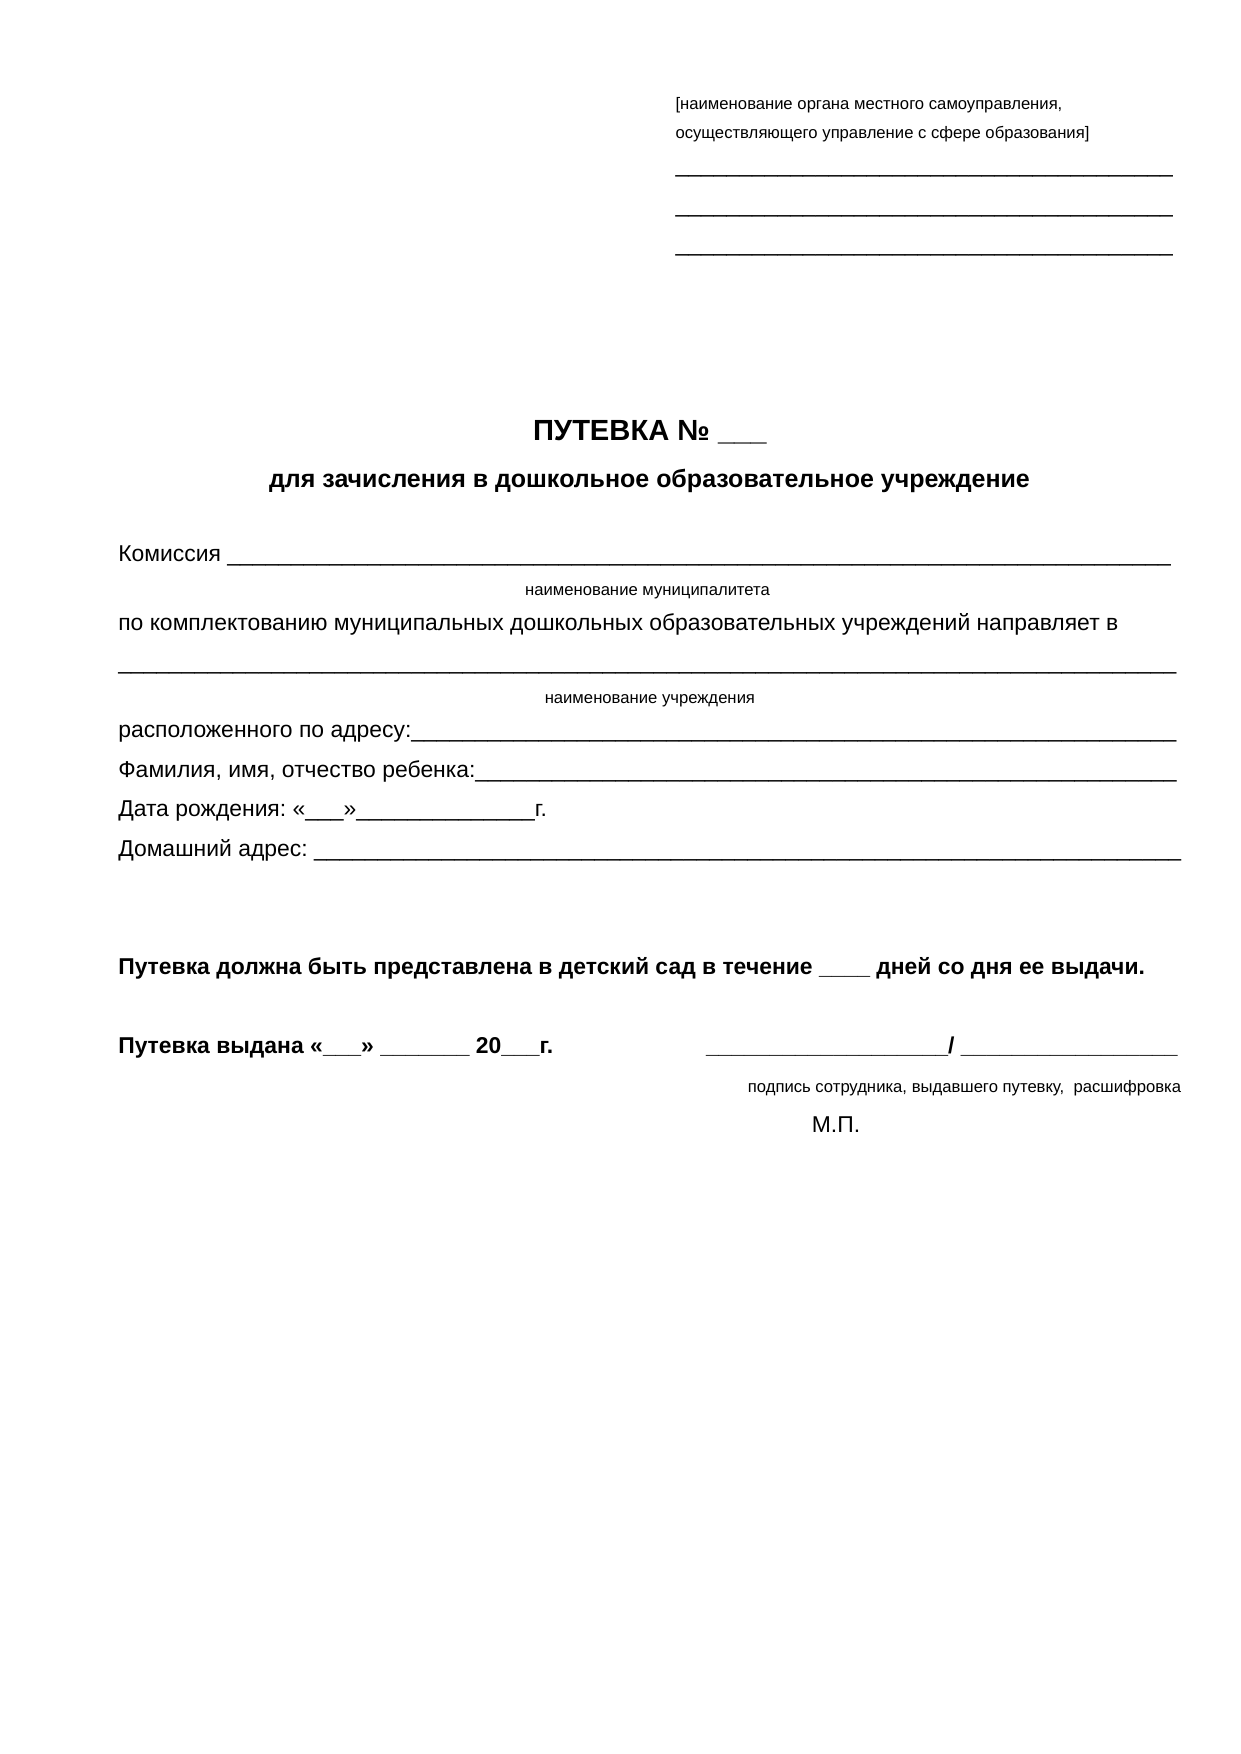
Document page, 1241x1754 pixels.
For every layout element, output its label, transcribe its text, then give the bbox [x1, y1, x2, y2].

text Домашний адрес: ____________________________________________________________________ [118, 834, 1181, 861]
text для зачисления в дошкольное образовательное учреждение [118, 463, 1181, 492]
text ПУТЕВКА № ___ [118, 413, 1181, 447]
text Дата рождения: «___»______________г. [118, 795, 1181, 821]
text ___________________________________________________________________________________ [118, 648, 1181, 674]
text наименование учреждения [118, 687, 1181, 707]
table_header [наименование органа местного самоуправления, осуществляющего управление с сфере образования] _______________________________________ _______________________________________ _______________________________________ [671, 89, 1179, 334]
table_header [119, 89, 670, 334]
text Путевка должна быть представлена в детский сад в течение ____ дней со дня ее выдачи. [118, 953, 1181, 979]
text Комиссия __________________________________________________________________________ [118, 540, 1181, 567]
text наименование муниципалитета [118, 580, 1181, 599]
text по комплектованию муниципальных дошкольных образовательных учреждений направляет в [118, 608, 1181, 635]
text Путевка выдана «___» _______ 20___г. ___________________/ _________________ [118, 1032, 1181, 1058]
text подпись сотрудника, выдавшего путевку, расшифровка [118, 1071, 1181, 1098]
text Фамилия, имя, отчество ребенка:_______________________________________________________ [118, 756, 1181, 782]
text расположенного по адресу:____________________________________________________________ [118, 716, 1181, 742]
text М.П. [118, 1111, 1181, 1137]
